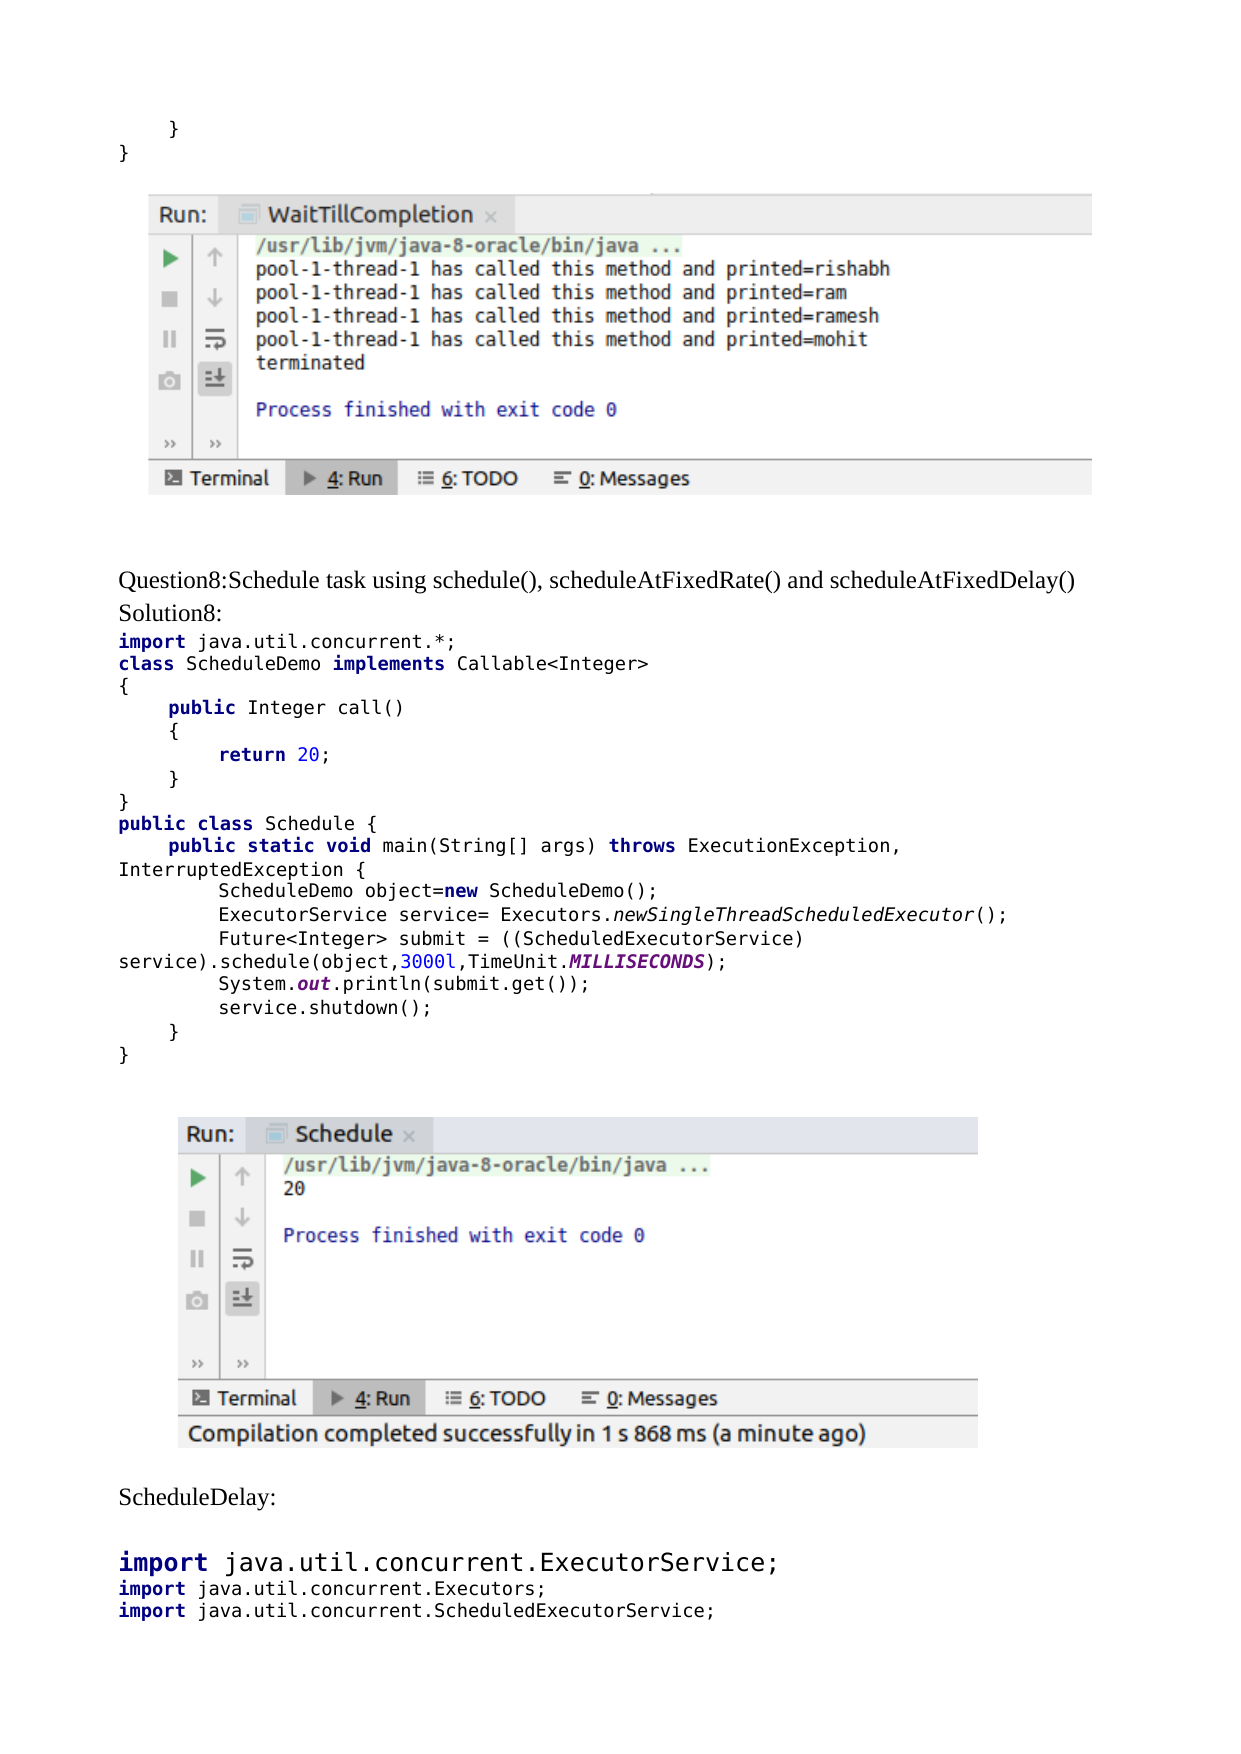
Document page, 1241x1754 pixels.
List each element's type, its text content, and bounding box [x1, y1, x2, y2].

text { [118, 720, 1122, 744]
text public class Schedule { [118, 813, 1122, 835]
text { [118, 675, 1122, 697]
text } [118, 791, 1122, 813]
text } [118, 142, 1122, 164]
text } [118, 1021, 1122, 1044]
text import java.util.concurrent.*; [118, 631, 1122, 653]
text public Integer call() [118, 697, 1122, 720]
text ExecutorService service= Executors.newSingleThreadScheduledExecutor(); [118, 904, 1122, 928]
text System.out.println(submit.get()); [118, 973, 1122, 997]
text Solution8: [118, 598, 1122, 627]
text ScheduleDelay: [118, 1482, 1122, 1511]
text Question8:Schedule task using schedule(), scheduleAtFixedRate() and scheduleAtFixedDelay() [118, 565, 1122, 594]
text ScheduleDemo object=new ScheduleDemo(); [118, 881, 1122, 904]
text } [118, 118, 1122, 142]
text service.shutdown(); [118, 997, 1122, 1021]
text public static void main(String[] args) throws ExecutionException, InterruptedException { [118, 835, 1122, 881]
text import java.util.concurrent.ScheduledExecutorService; [118, 1599, 1122, 1621]
text return 20; [118, 744, 1122, 768]
text import java.util.concurrent.ExecutorService; [118, 1548, 1122, 1578]
text import java.util.concurrent.Executors; [118, 1578, 1122, 1599]
picture [177, 1117, 978, 1448]
text } [118, 1044, 1122, 1066]
text class ScheduleDemo implements Callable<Integer> [118, 653, 1122, 675]
text Future<Integer> submit = ((ScheduledExecutorService) service).schedule(object,3000l,TimeUnit.MILLISECONDS); [118, 928, 1122, 973]
picture [148, 193, 1092, 495]
text } [118, 768, 1122, 791]
